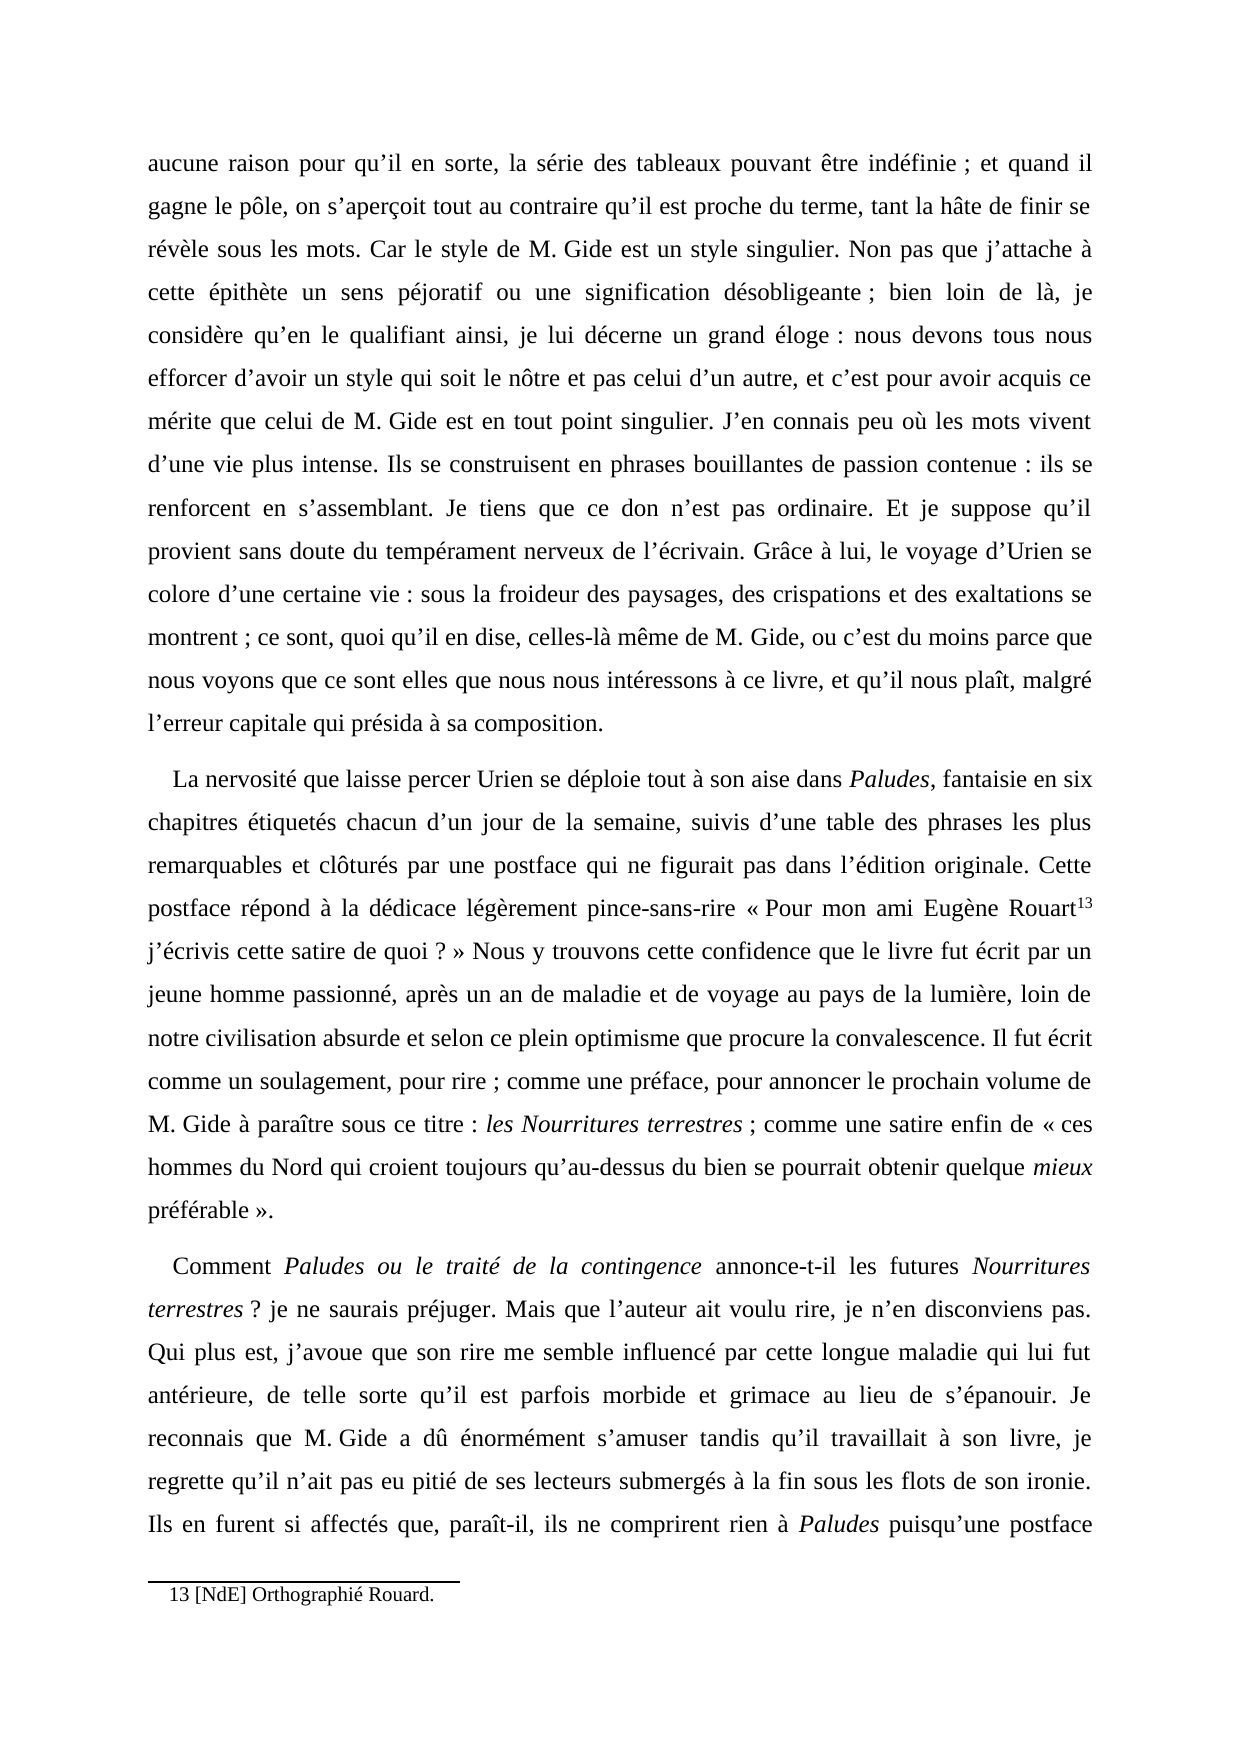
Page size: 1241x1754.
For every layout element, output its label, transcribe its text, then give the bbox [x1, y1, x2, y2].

text [NdE] Orthographié Rouard. [148, 1582, 1093, 1606]
text aucune raison pour qu’il en sorte, la série des tableaux pouvant être indéfinie ; et quand il gagne le pôle, on s’aperçoit tout au contraire qu’il est proche du terme, tant la hâte de finir se révèle sous les mots. Car le style de M. Gide est un style singulier. Non pas que j’attache à cette épithète un sens péjoratif ou une signification désobligeante ; bien loin de là, je considère qu’en le qualifiant ainsi, je lui décerne un grand éloge : nous devons tous nous efforcer d’avoir un style qui soit le nôtre et pas celui d’un autre, et c’est pour avoir acquis ce mérite que celui de M. Gide est en tout point singulier. J’en connais peu où les mots vivent d’une vie plus intense. Ils se construisent en phrases bouillantes de passion contenue : ils se renforcent en s’assemblant. Je tiens que ce don n’est pas ordinaire. Et je suppose qu’il provient sans doute du tempérament nerveux de l’écrivain. Grâce à lui, le voyage d’Urien se colore d’une certaine vie : sous la froideur des paysages, des crispations et des exaltations se montrent ; ce sont, quoi qu’il en dise, celles-là même de M. Gide, ou c’est du moins parce que nous voyons que ce sont elles que nous nous intéressons à ce livre, et qu’il nous plaît, malgré l’erreur capitale qui présida à sa composition. [148, 148, 1093, 737]
text La nervosité que laisse percer Urien se déploie tout à son aise dans Paludes, fantaisie en six chapitres étiquetés chacun d’un jour de la semaine, suivis d’une table des phrases les plus remarquables et clôturés par une postface qui ne figurait pas dans l’édition originale. Cette postface répond à la dédicace légèrement pince-sans-rire « Pour mon ami Eugène Rouart j’écrivis cette satire de quoi ? » Nous y trouvons cette confidence que le livre fut écrit par un jeune homme passionné, après un an de maladie et de voyage au pays de la lumière, loin de notre civilisation absurde et selon ce plein optimisme que procure la convalescence. Il fut écrit comme un soulagement, pour rire ; comme une préface, pour annoncer le prochain volume de M. Gide à paraître sous ce titre : les Nourritures terrestres ; comme une satire enfin de « ces hommes du Nord qui croient toujours qu’au-dessus du bien se pourrait obtenir quelque mieux préférable ». [148, 764, 1093, 1224]
text Comment Paludes ou le traité de la contingence annonce-t-il les futures Nourritures terrestres ? je ne saurais préjuger. Mais que l’auteur ait voulu rire, je n’en disconviens pas. Qui plus est, j’avoue que son rire me semble influencé par cette longue maladie qui lui fut antérieure, de telle sorte qu’il est parfois morbide et grimace au lieu de s’épanouir. Je reconnais que M. Gide a dû énormément s’amuser tandis qu’il travaillait à son livre, je regrette qu’il n’ait pas eu pitié de ses lecteurs submergés à la fin sous les flots de son ironie. Ils en furent si affectés que, paraît-il, ils ne comprirent rien à Paludes puisqu’une postface [148, 1251, 1093, 1538]
